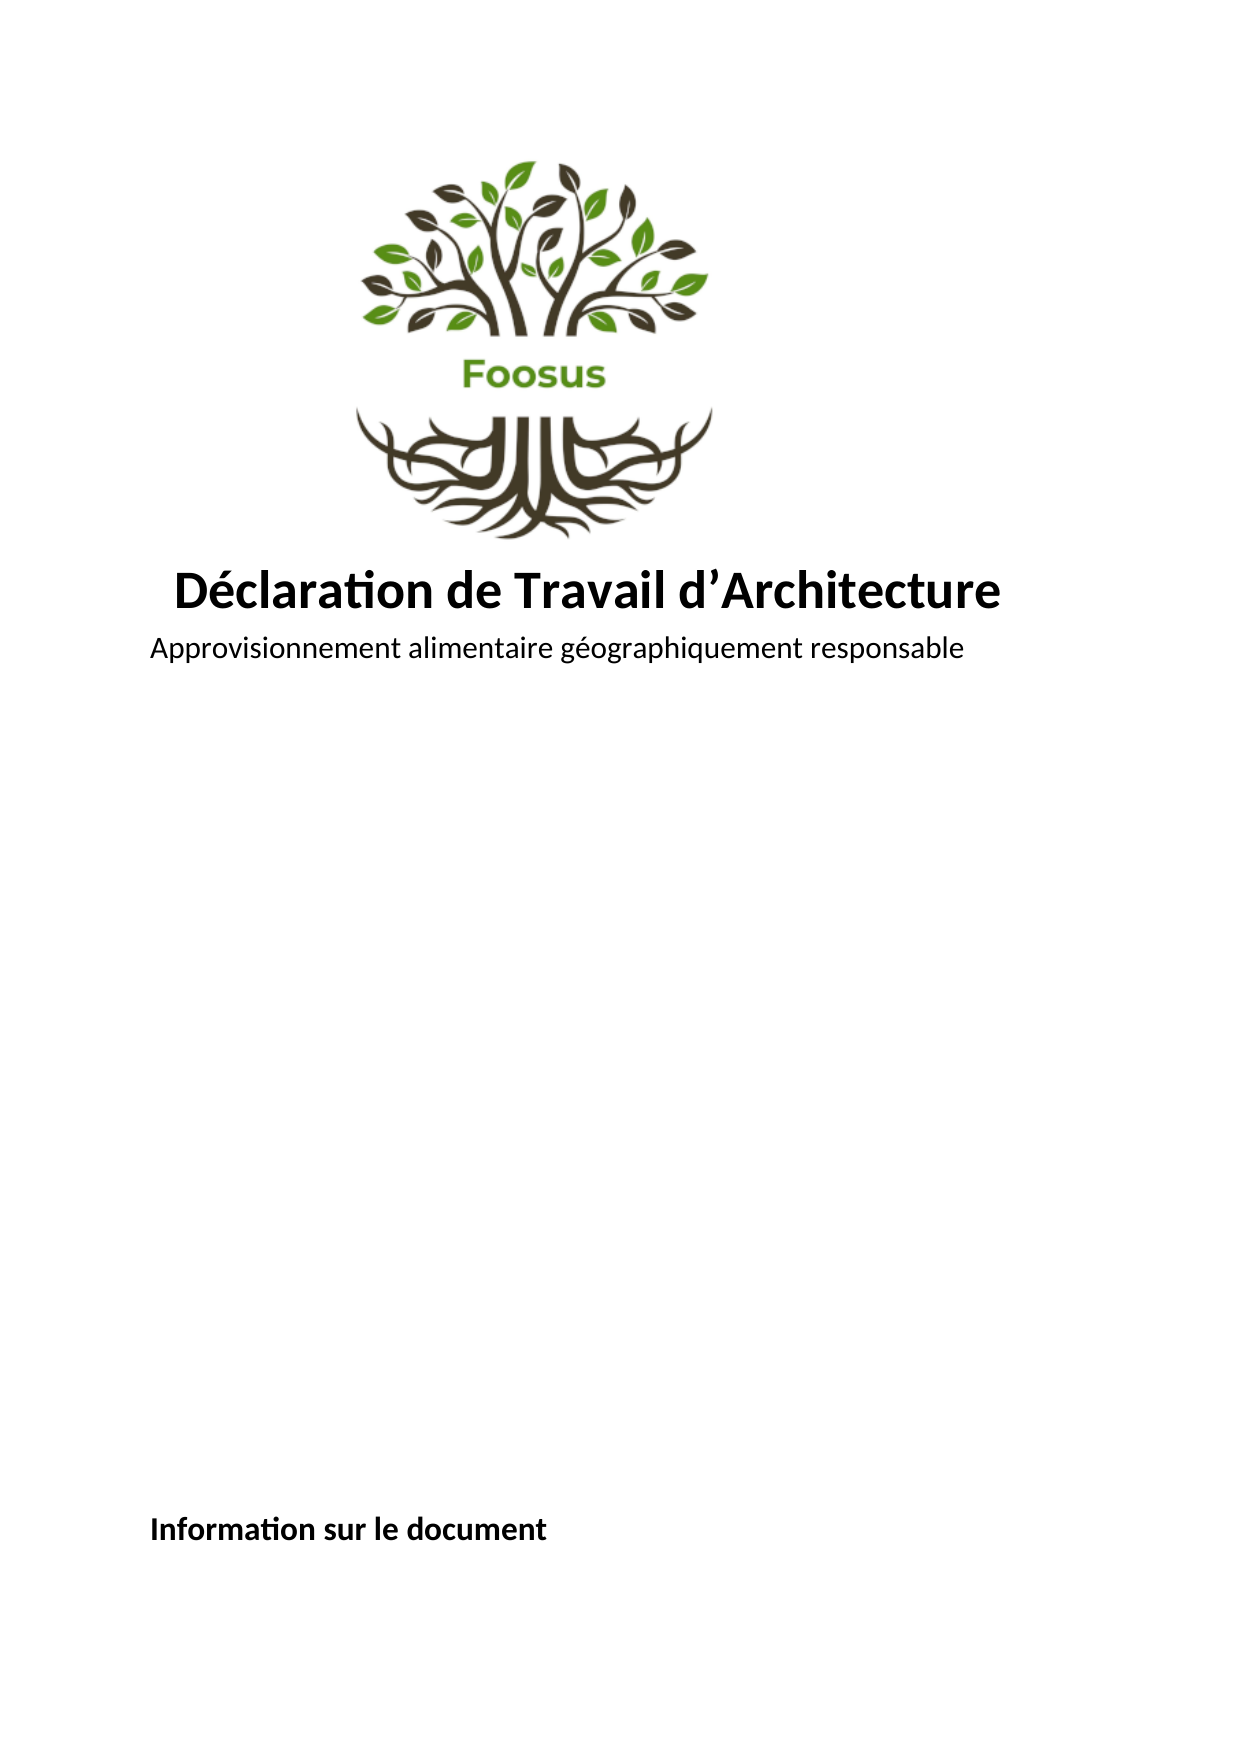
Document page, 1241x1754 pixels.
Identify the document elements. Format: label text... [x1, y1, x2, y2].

title Déclaration de Travail d’Architecture [150, 555, 1090, 622]
text Information sur le document [150, 1508, 1090, 1548]
picture [336, 150, 733, 552]
text Approvisionnement alimentaire géographiquement responsable [150, 628, 1090, 666]
